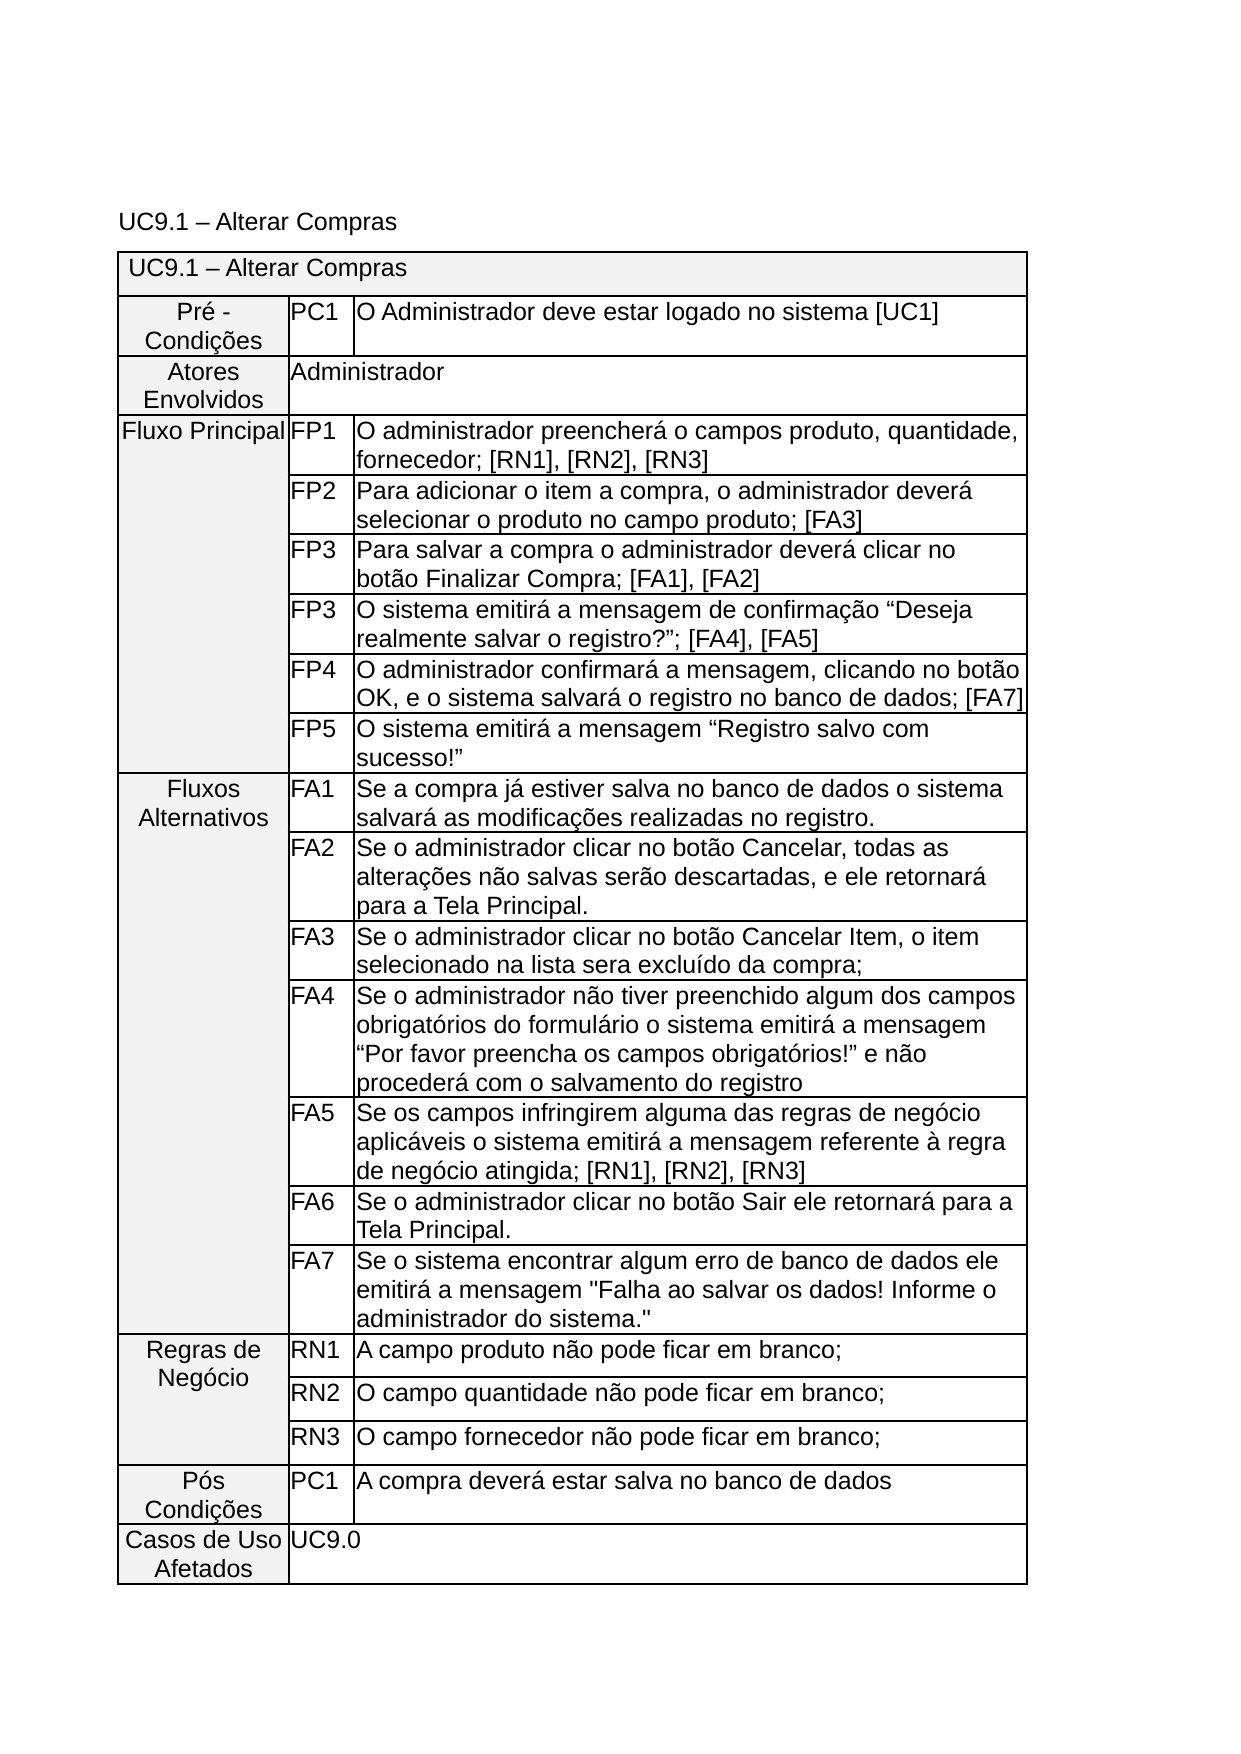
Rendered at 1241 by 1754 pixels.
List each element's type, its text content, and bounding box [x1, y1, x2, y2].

table_cell O sistema emitirá a mensagem “Registro salvo com sucesso!” [355, 714, 1026, 772]
table_cell O Administrador deve estar logado no sistema [UC1] [355, 297, 1026, 354]
table_cell Para salvar a compra o administrador deverá clicar no botão Finalizar Compra; [FA1], [FA2] [355, 535, 1026, 593]
table_header UC9.1 – Alterar Compras [119, 253, 1026, 295]
table_cell A compra deverá estar salva no banco de dados [355, 1466, 1026, 1523]
table_cell Atores Envolvidos [119, 357, 288, 414]
table_cell Pré - Condições [119, 297, 288, 354]
table_cell Pós Condições [119, 1466, 288, 1523]
table_cell Fluxos Alternativos [119, 774, 288, 1332]
table_cell FP5 [290, 714, 353, 772]
table_cell O sistema emitirá a mensagem de confirmação “Deseja realmente salvar o registro?”; [FA4], [FA5] [355, 595, 1026, 652]
table_cell FA1 [290, 774, 353, 831]
table_cell Se o administrador não tiver preenchido algum dos campos obrigatórios do formulário o sistema emitirá a mensagem “Por favor preencha os campos obrigatórios!” e não procederá com o salvamento do registro [355, 981, 1026, 1096]
table_cell FP3 [290, 595, 353, 652]
table_cell Para adicionar o item a compra, o administrador deverá selecionar o produto no campo produto; [FA3] [355, 476, 1026, 533]
table_cell O administrador preencherá o campos produto, quantidade, fornecedor; [RN1], [RN2], [RN3] [355, 416, 1026, 474]
table_cell FA4 [290, 981, 353, 1096]
table_cell Se o administrador clicar no botão Cancelar Item, o item selecionado na lista sera excluído da compra; [355, 922, 1026, 979]
table_cell Se o administrador clicar no botão Sair ele retornará para a Tela Principal. [355, 1187, 1026, 1244]
table_cell FA6 [290, 1187, 353, 1244]
table_cell FA2 [290, 833, 353, 919]
table_cell Regras de Negócio [119, 1335, 288, 1464]
table_cell FP1 [290, 416, 353, 474]
table_cell PC1 [290, 1466, 353, 1523]
table_cell Se os campos infringirem alguma das regras de negócio aplicáveis o sistema emitirá a mensagem referente à regra de negócio atingida; [RN1], [RN2], [RN3] [355, 1098, 1026, 1184]
table_cell O administrador confirmará a mensagem, clicando no botão OK, e o sistema salvará o registro no banco de dados; [FA7] [355, 655, 1026, 712]
table_cell RN3 [290, 1422, 353, 1464]
table_cell O campo quantidade não pode ficar em branco; [355, 1378, 1026, 1420]
table_cell RN2 [290, 1378, 353, 1420]
table_cell Casos de Uso Afetados [119, 1525, 288, 1583]
table_cell Se o administrador clicar no botão Cancelar, todas as alterações não salvas serão descartadas, e ele retornará para a Tela Principal. [355, 833, 1026, 919]
table_cell FP3 [290, 535, 353, 593]
table_cell FA7 [290, 1246, 353, 1332]
table_cell FP2 [290, 476, 353, 533]
table_cell PC1 [290, 297, 353, 354]
table_cell Se o sistema encontrar algum erro de banco de dados ele emitirá a mensagem "Falha ao salvar os dados! Informe o administrador do sistema." [355, 1246, 1026, 1332]
table_cell Se a compra já estiver salva no banco de dados o sistema salvará as modificações realizadas no registro. [355, 774, 1026, 831]
table_cell FP4 [290, 655, 353, 712]
table_cell Fluxo Principal [119, 416, 288, 772]
table_cell RN1 [290, 1335, 353, 1376]
table_cell O campo fornecedor não pode ficar em branco; [355, 1422, 1026, 1464]
table_cell UC9.0 [290, 1525, 1026, 1583]
table_cell A campo produto não pode ficar em branco; [355, 1335, 1026, 1376]
text UC9.1 – Alterar Compras [118, 207, 1122, 236]
table_cell FA3 [290, 922, 353, 979]
table_cell FA5 [290, 1098, 353, 1184]
table_cell Administrador [290, 357, 1026, 414]
